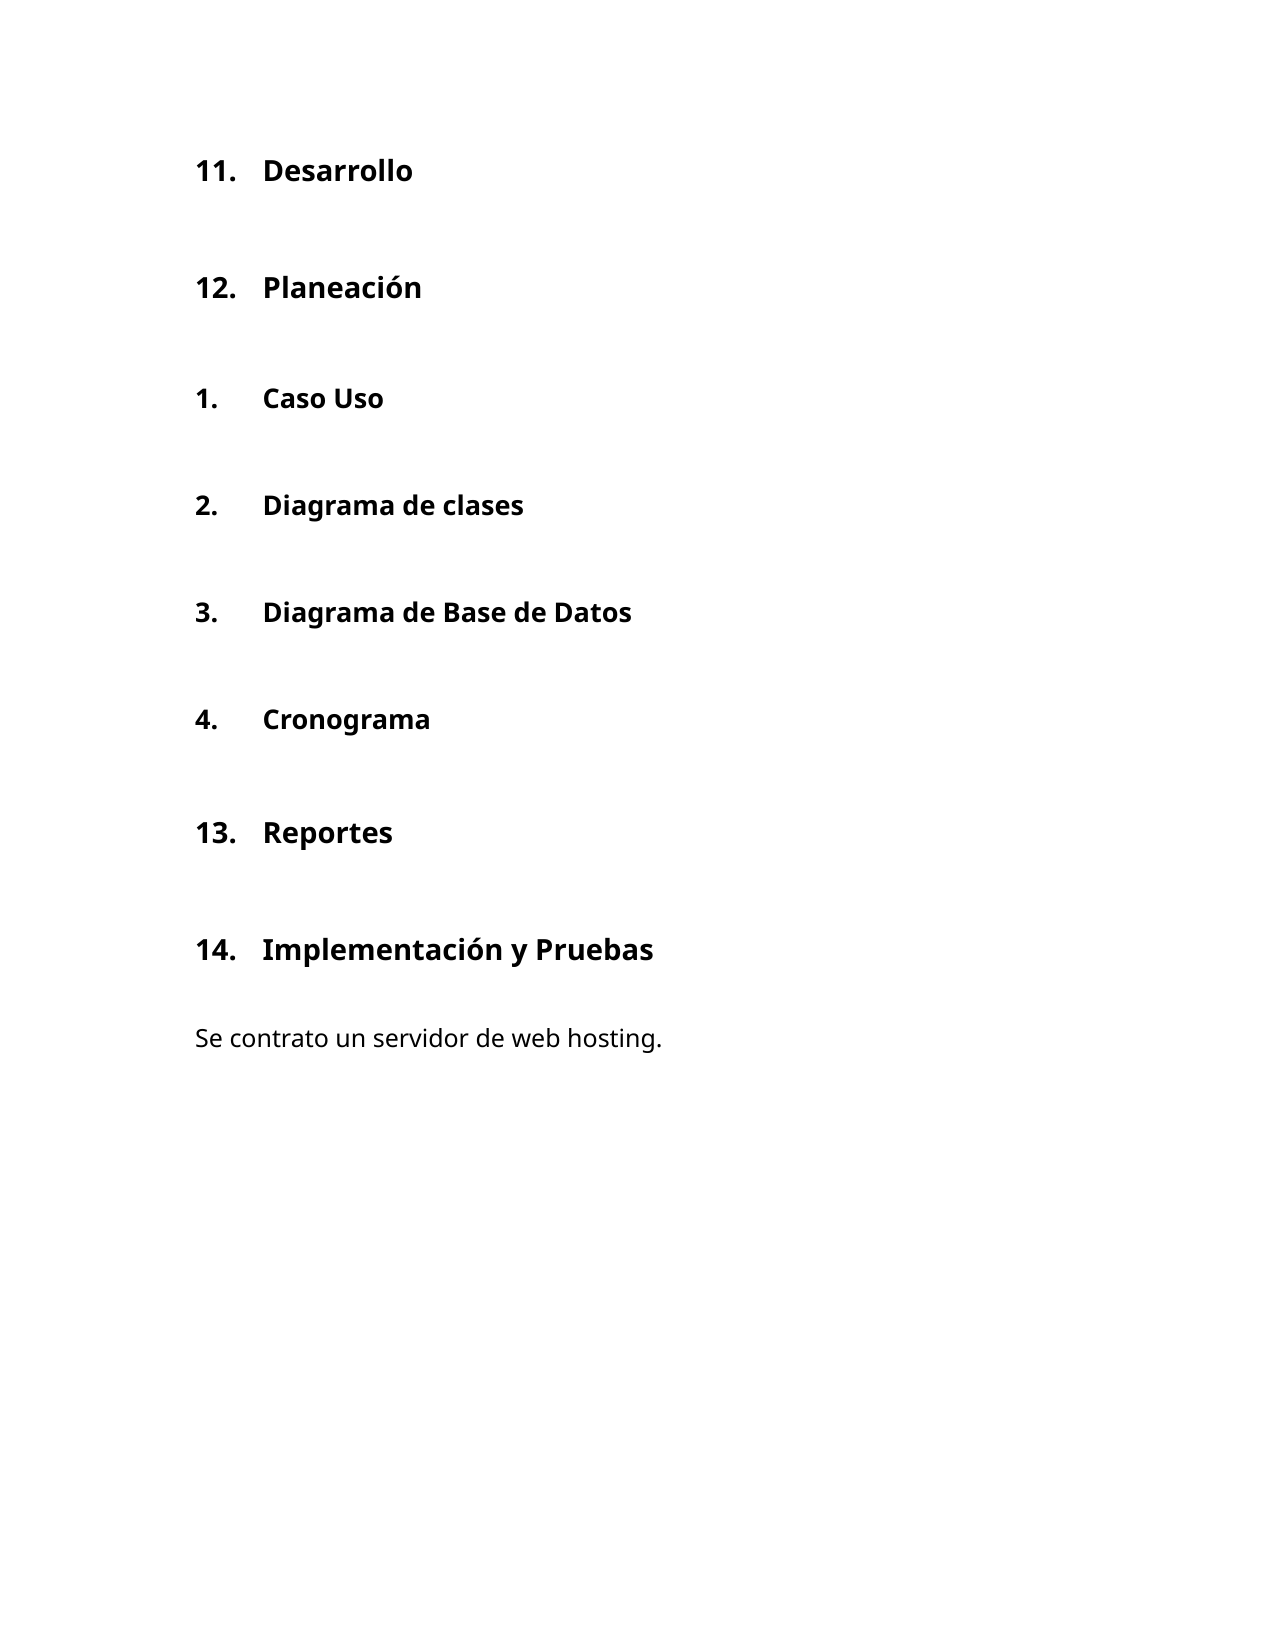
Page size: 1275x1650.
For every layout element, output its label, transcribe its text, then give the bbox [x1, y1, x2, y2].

subtitle Planeación [150, 267, 1125, 307]
subtitle Implementación y Pruebas [150, 929, 1125, 969]
subtitle Diagrama de Base de Datos [150, 594, 1125, 631]
text Se contrato un servidor de web hosting. [150, 1021, 1125, 1055]
subtitle Cronograma [150, 701, 1125, 738]
subtitle Caso Uso [150, 379, 1125, 416]
subtitle Reportes [150, 812, 1125, 852]
subtitle Desarrollo [150, 150, 1125, 190]
subtitle Diagrama de clases [150, 487, 1125, 523]
